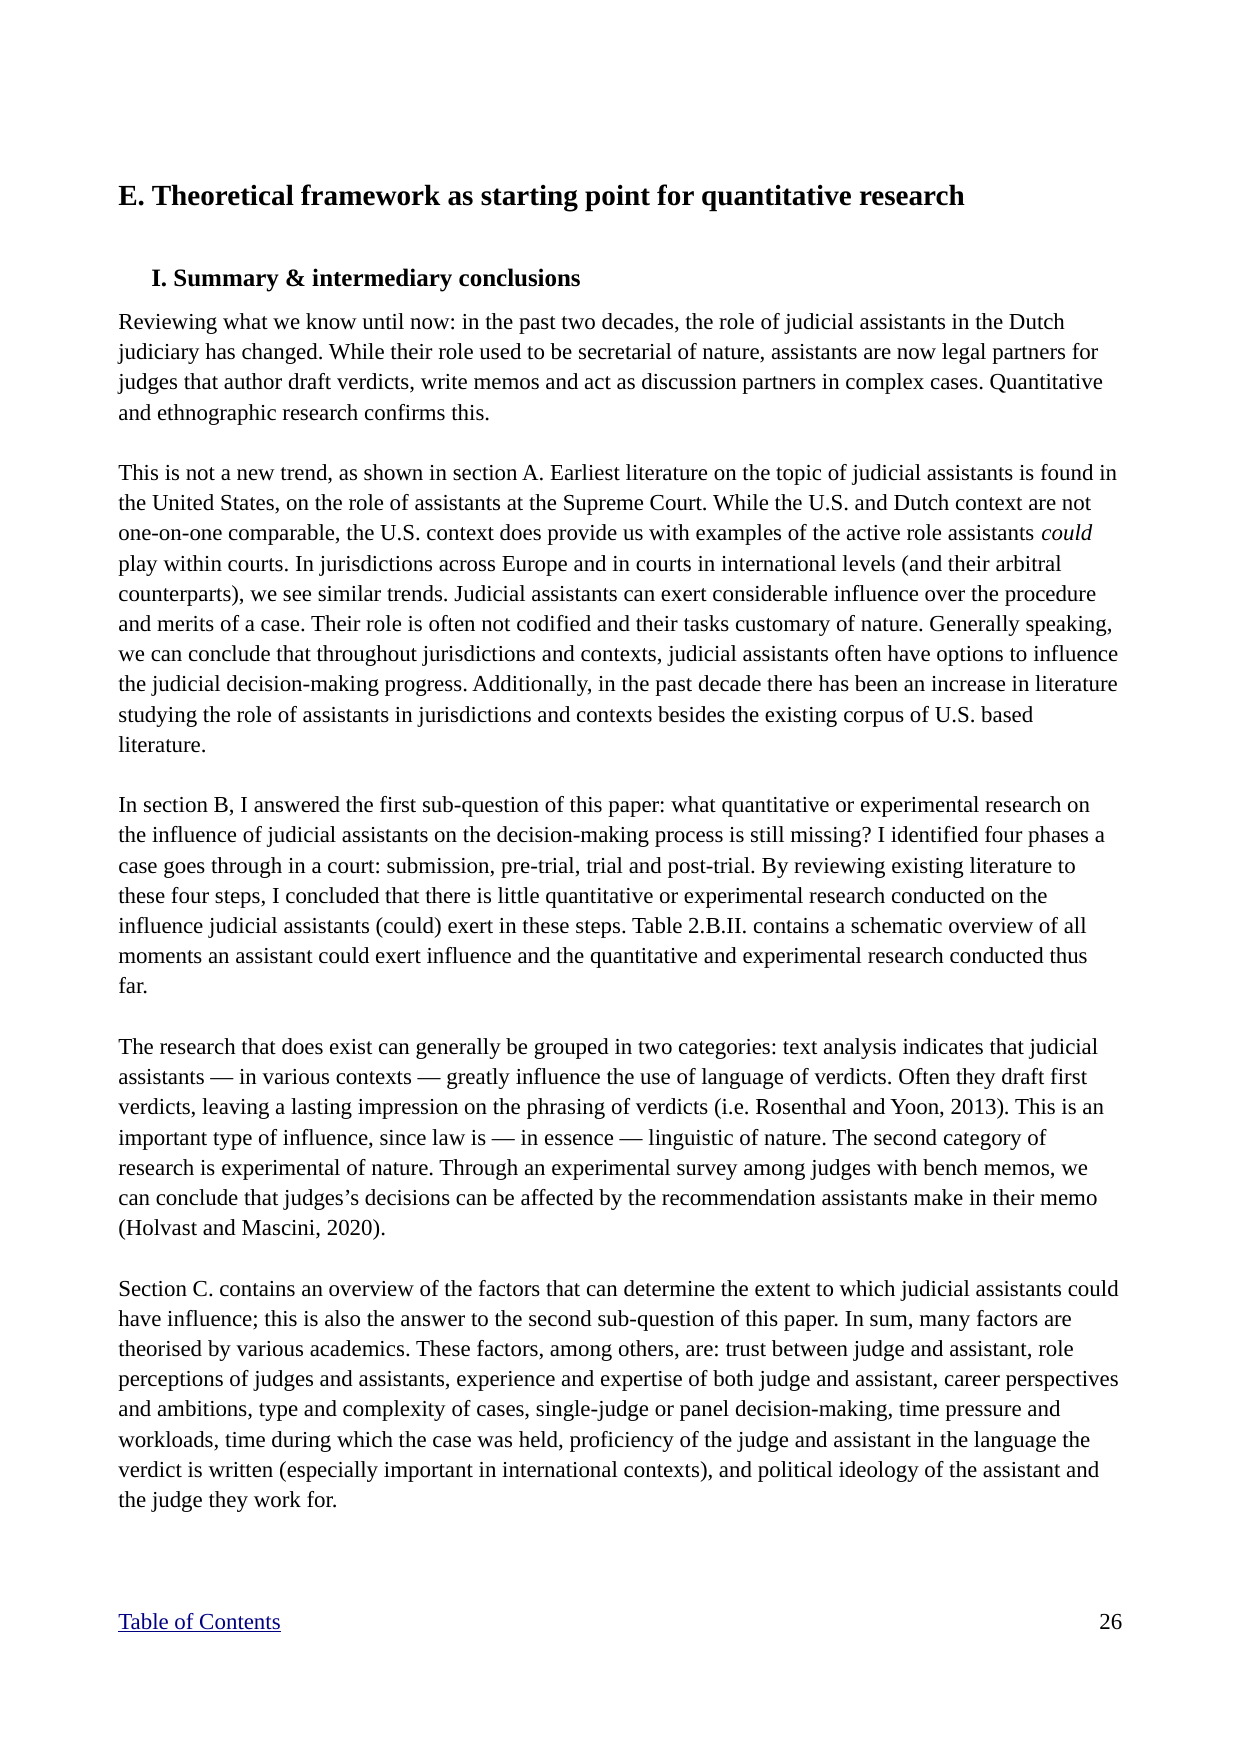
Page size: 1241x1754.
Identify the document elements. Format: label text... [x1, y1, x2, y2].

subtitle I. Summary & intermediary conclusions [151, 263, 1122, 292]
text In section B, I answered the first sub-question of this paper: what quantitative or experimental research on the influence of judicial assistants on the decision-making process is still missing? I identified four phases a case goes through in a court: submission, pre-trial, trial and post-trial. By reviewing existing literature to these four steps, I concluded that there is little quantitative or experimental research conducted on the influence judicial assistants (could) exert in these steps. Table 2.B.II. contains a schematic overview of all moments an assistant could exert influence and the quantitative and experimental research conducted thus far. [118, 791, 1122, 999]
text This is not a new trend, as shown in section A. Earliest literature on the topic of judicial assistants is found in the United States, on the role of assistants at the Supreme Court. While the U.S. and Dutch context are not one-on-one comparable, the U.S. context does provide us with examples of the active role assistants could play within courts. In jurisdictions across Europe and in courts in international levels (and their arbitral counterparts), we see similar trends. Judicial assistants can exert considerable influence over the procedure and merits of a case. Their role is often not codified and their tasks customary of nature. Generally speaking, we can conclude that throughout jurisdictions and contexts, judicial assistants often have options to influence the judicial decision-making progress. Additionally, in the past decade there has been an increase in literature studying the role of assistants in jurisdictions and contexts besides the existing corpus of U.S. based literature. [118, 459, 1122, 757]
subtitle E. Theoretical framework as starting point for quantitative research [118, 178, 1122, 212]
text The research that does exist can generally be grouped in two categories: text analysis indicates that judicial assistants — in various contexts — greatly influence the use of language of verdicts. Often they draft first verdicts, leaving a lasting impression on the phrasing of verdicts (i.e. Rosenthal and Yoon, 2013). This is an important type of influence, since law is — in essence — linguistic of nature. The second category of research is experimental of nature. Through an experimental survey among judges with bench memos, we can conclude that judges’s decisions can be affected by the recommendation assistants make in their memo (Holvast and Mascini, 2020). [118, 1033, 1122, 1241]
text Reviewing what we know until now: in the past two decades, the role of judicial assistants in the Dutch judiciary has changed. While their role used to be secretarial of nature, assistants are now legal partners for judges that author draft verdicts, write memos and act as discussion partners in complex cases. Quantitative and ethnographic research confirms this. [118, 308, 1122, 425]
text Section C. contains an overview of the factors that can determine the extent to which judicial assistants could have influence; this is also the answer to the second sub-question of this paper. In sum, many factors are theorised by various academics. These factors, among others, are: trust between judge and assistant, role perceptions of judges and assistants, experience and expertise of both judge and assistant, career perspectives and ambitions, type and complexity of cases, single-judge or panel decision-making, time pressure and workloads, time during which the case was held, proficiency of the judge and assistant in the language the verdict is written (especially important in international contexts), and political ideology of the assistant and the judge they work for. [118, 1275, 1122, 1512]
